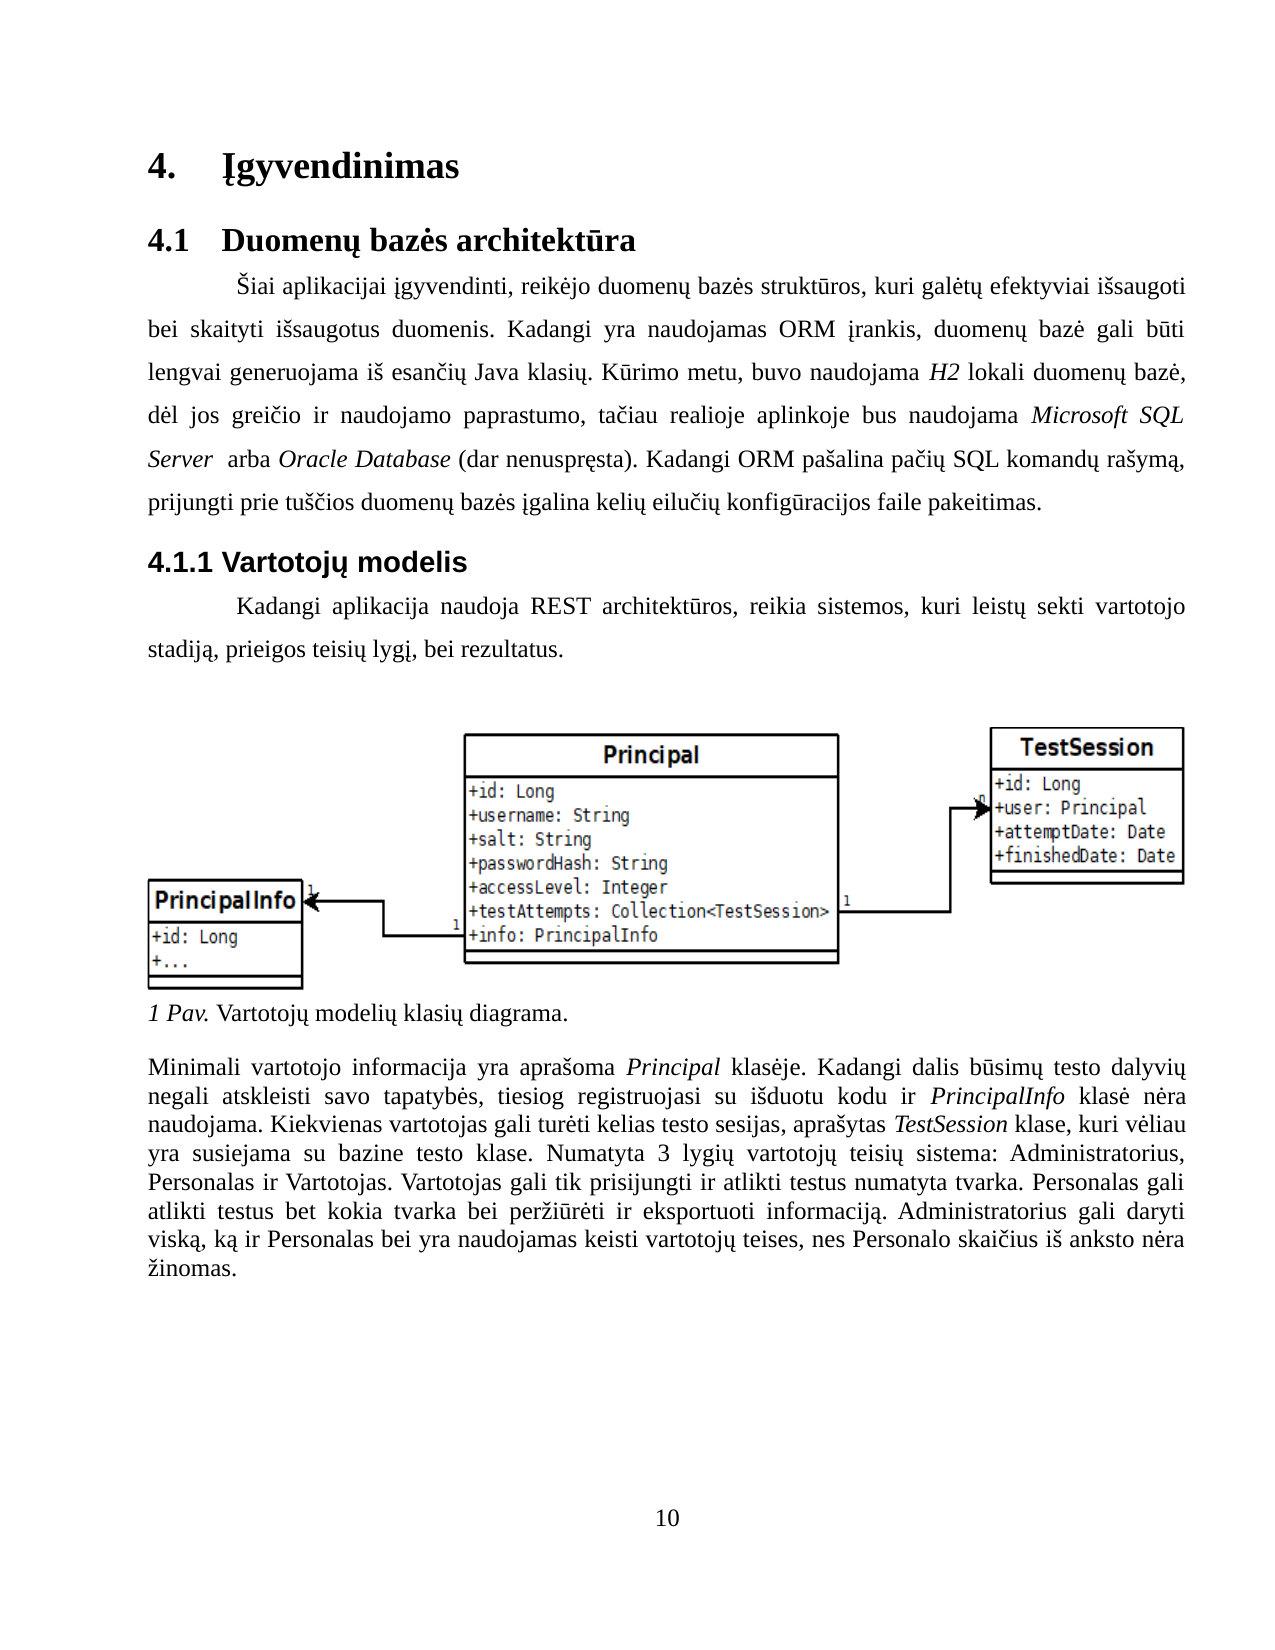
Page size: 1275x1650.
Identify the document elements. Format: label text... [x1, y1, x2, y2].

text Šiai aplikacijai įgyvendinti, reikėjo duomenų bazės struktūros, kuri galėtų efektyviai išsaugoti bei skaityti išsaugotus duomenis. Kadangi yra naudojamas ORM įrankis, duomenų bazė gali būti lengvai generuojama iš esančių Java klasių. Kūrimo metu, buvo naudojama H2 lokali duomenų bazė, dėl jos greičio ir naudojamo paprastumo, tačiau realioje aplinkoje bus naudojama Microsoft SQL Server arba Oracle Database (dar nenuspręsta). Kadangi ORM pašalina pačių SQL komandų rašymą, prijungti prie tuščios duomenų bazės įgalina kelių eilučių konfigūracijos faile pakeitimas. [148, 271, 1186, 516]
subtitle Duomenų bazės architektūra [148, 220, 1186, 259]
text Kadangi aplikacija naudoja REST architektūros, reikia sistemos, kuri leistų sekti vartotojo stadiją, prieigos teisių lygį, bei rezultatus. [148, 591, 1186, 663]
subtitle Vartotojų modelis [148, 544, 1186, 578]
subtitle Įgyvendinimas [148, 143, 1186, 187]
text Minimali vartotojo informacija yra aprašoma Principal klasėje. Kadangi dalis būsimų testo dalyvių negali atskleisti savo tapatybės, tiesiog registruojasi su išduotu kodu ir PrincipalInfo klasė nėra naudojama. Kiekvienas vartotojas gali turėti kelias testo sesijas, aprašytas TestSession klase, kuri vėliau yra susiejama su bazine testo klase. Numatyta 3 lygių vartotojų teisių sistema: Administratorius, Personalas ir Vartotojas. Vartotojas gali tik prisijungti ir atlikti testus numatyta tvarka. Personalas gali atlikti testus bet kokia tvarka bei peržiūrėti ir eksportuoti informaciją. Administratorius gali daryti viską, ką ir Personalas bei yra naudojamas keisti vartotojų teises, nes Personalo skaičius iš anksto nėra žinomas. [148, 1052, 1186, 1282]
picture [147, 727, 1187, 993]
text 1 Pav. Vartotojų modelių klasių diagrama. [148, 993, 1186, 1027]
